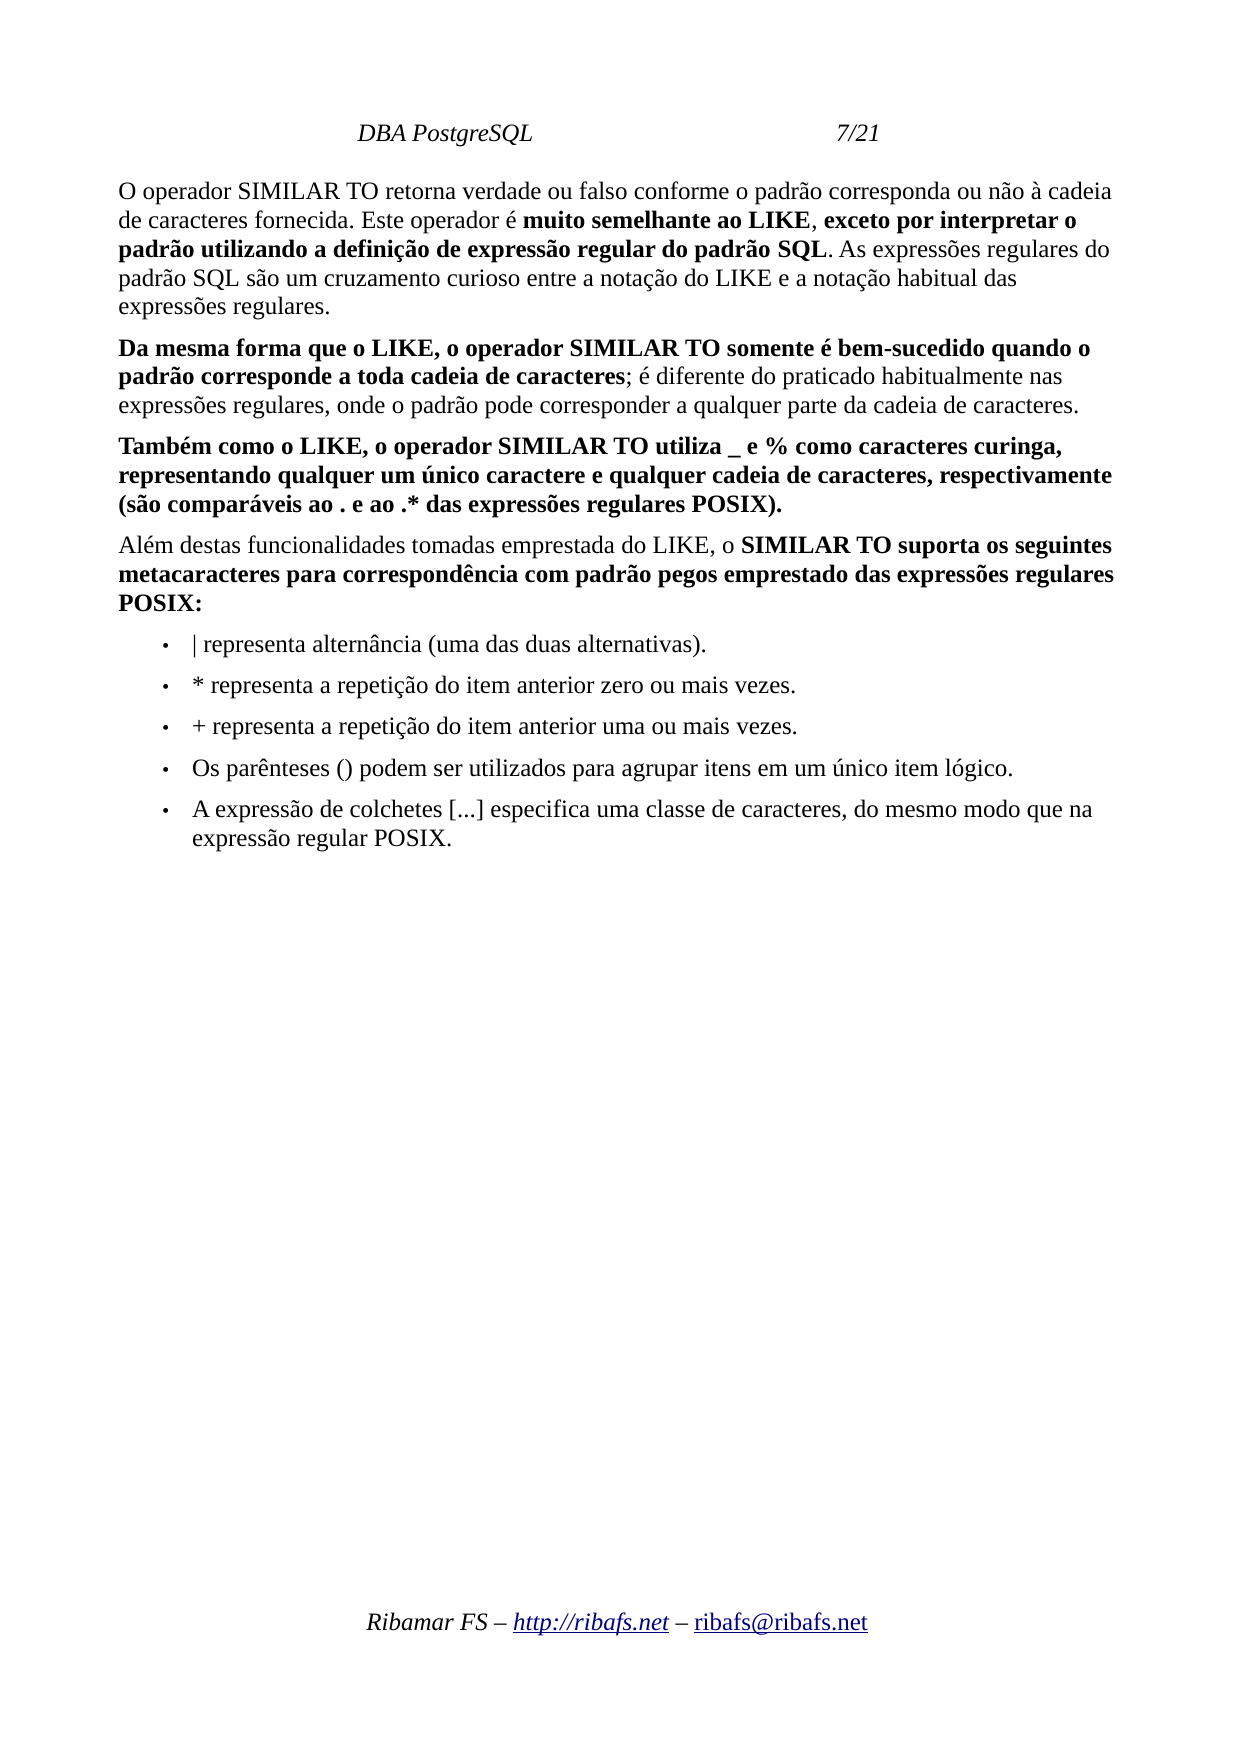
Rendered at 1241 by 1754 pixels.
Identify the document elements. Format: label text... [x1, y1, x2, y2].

list + representa a repetição do item anterior uma ou mais vezes. [162, 711, 1122, 740]
text Da mesma forma que o LIKE, o operador SIMILAR TO somente é bem-sucedido quando o padrão corresponde a toda cadeia de caracteres; é diferente do praticado habitualmente nas expressões regulares, onde o padrão pode corresponder a qualquer parte da cadeia de caracteres. [118, 333, 1122, 419]
text Também como o LIKE, o operador SIMILAR TO utiliza _ e % como caracteres curinga, representando qualquer um único caractere e qualquer cadeia de caracteres, respectivamente (são comparáveis ao . e ao .* das expressões regulares POSIX). [118, 431, 1122, 518]
list A expressão de colchetes [...] especifica uma classe de caracteres, do mesmo modo que na expressão regular POSIX. [162, 794, 1122, 851]
list * representa a repetição do item anterior zero ou mais vezes. [162, 670, 1122, 699]
list Os parênteses () podem ser utilizados para agrupar itens em um único item lógico. [162, 753, 1122, 781]
list | representa alternância (uma das duas alternativas). [162, 629, 1122, 658]
text O operador SIMILAR TO retorna verdade ou falso conforme o padrão corresponda ou não à cadeia de caracteres fornecida. Este operador é muito semelhante ao LIKE, exceto por interpretar o padrão utilizando a definição de expressão regular do padrão SQL. As expressões regulares do padrão SQL são um cruzamento curioso entre a notação do LIKE e a notação habitual das expressões regulares. [118, 176, 1122, 320]
text Além destas funcionalidades tomadas emprestada do LIKE, o SIMILAR TO suporta os seguintes metacaracteres para correspondência com padrão pegos emprestado das expressões regulares POSIX: [118, 530, 1122, 616]
